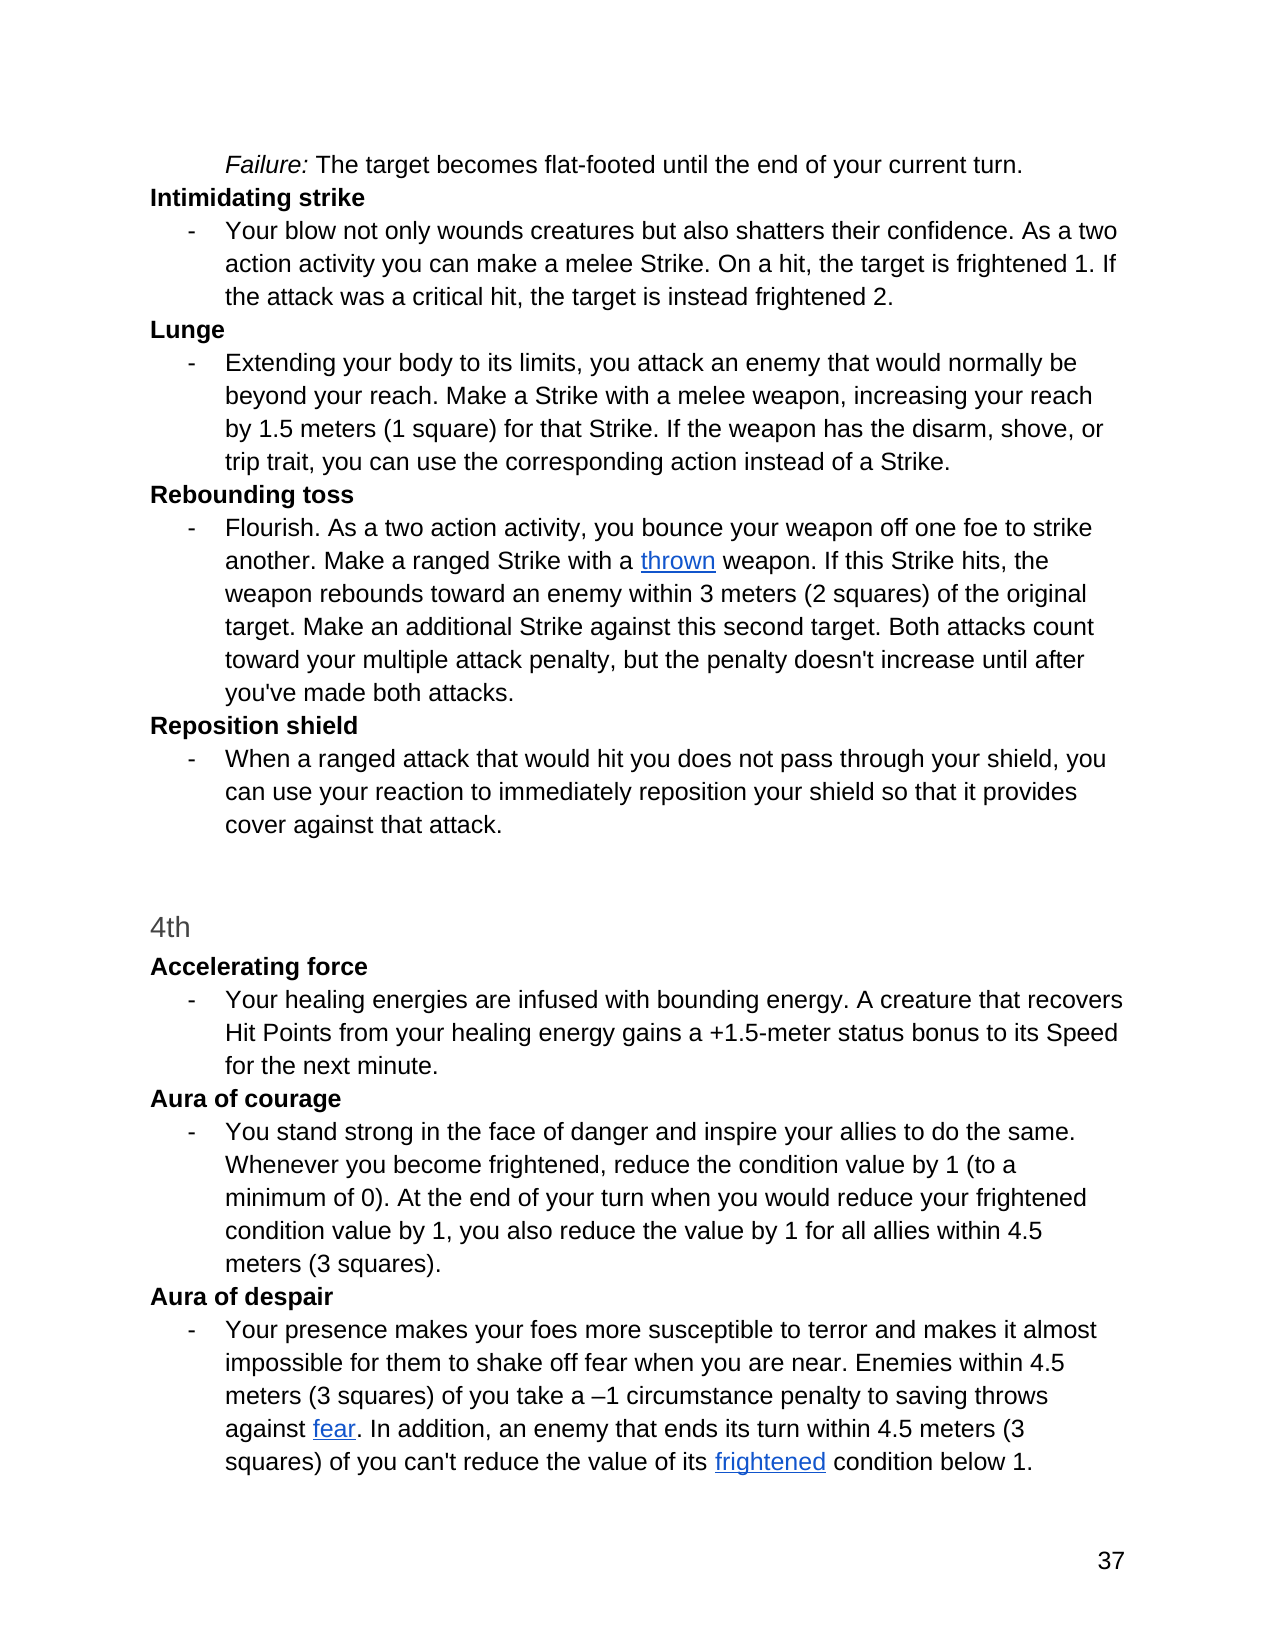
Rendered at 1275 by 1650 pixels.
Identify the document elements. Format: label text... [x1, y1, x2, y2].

text Rebounding toss [150, 480, 1125, 509]
text Aura of courage [150, 1084, 1125, 1112]
text Accelerating force [150, 952, 1125, 980]
list When a ranged attack that would hit you does not pass through your shield, you can use your reaction to immediately reposition your shield so that it provides cover against that attack. [187, 744, 1125, 839]
text Aura of despair [150, 1282, 1125, 1311]
list Extending your body to its limits, you attack an enemy that would normally be beyond your reach. Make a Strike with a melee weapon, increasing your reach by 1.5 meters (1 square) for that Strike. If the weapon has the disarm, shove, or trip trait, you can use the corresponding action instead of a Strike. [187, 348, 1125, 476]
list You stand strong in the face of danger and inspire your allies to do the same. Whenever you become frightened, reduce the condition value by 1 (to a minimum of 0). At the end of your turn when you would reduce your frightened condition value by 1, you also reduce the value by 1 for all allies within 4.5 meters (3 squares). [187, 1117, 1125, 1278]
list Your healing energies are infused with bounding energy. A creature that recovers Hit Points from your healing energy gains a +1.5-meter status bonus to its Speed for the next minute. [187, 985, 1125, 1079]
text Reposition shield [150, 711, 1125, 740]
text Lunge [150, 315, 1125, 344]
text Intimidating strike [150, 183, 1125, 212]
text Failure: The target becomes flat-footed until the end of your current turn. [225, 150, 1125, 179]
subtitle 4th [150, 910, 1125, 943]
list Flourish. As a two action activity, you bounce your weapon off one foe to strike another. Make a ranged Strike with a thrown weapon. If this Strike hits, the weapon rebounds toward an enemy within 3 meters (2 squares) of the original target. Make an additional Strike against this second target. Both attacks count toward your multiple attack penalty, but the penalty doesn't increase until after you've made both attacks. [187, 513, 1125, 707]
list Your presence makes your foes more susceptible to terror and makes it almost impossible for them to shake off fear when you are near. Enemies within 4.5 meters (3 squares) of you take a –1 circumstance penalty to saving throws against fear. In addition, an enemy that ends its turn within 4.5 meters (3 squares) of you can't reduce the value of its frightened condition below 1. [187, 1315, 1125, 1476]
list Your blow not only wounds creatures but also shatters their confidence. As a two action activity you can make a melee Strike. On a hit, the target is frightened 1. If the attack was a critical hit, the target is instead frightened 2. [187, 216, 1125, 311]
